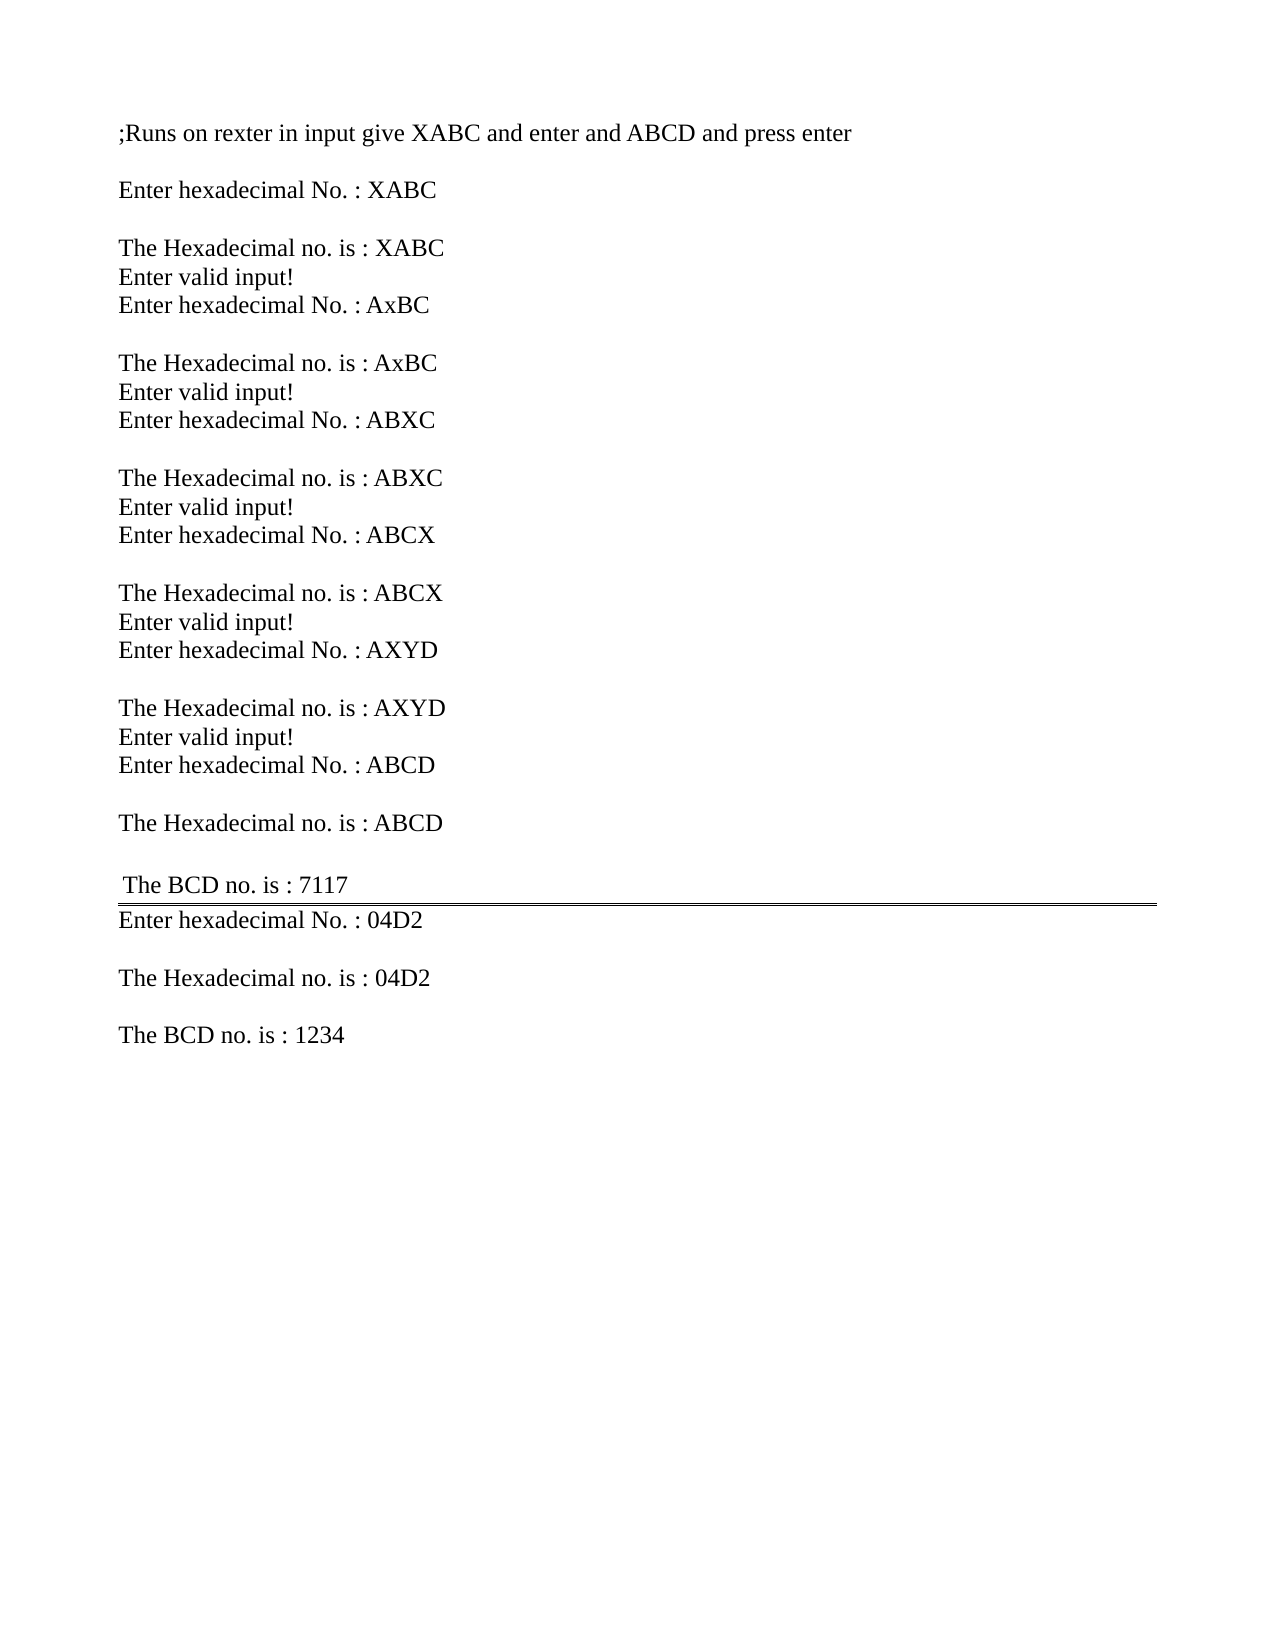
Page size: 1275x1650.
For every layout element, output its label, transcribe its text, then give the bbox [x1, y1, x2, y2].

text Enter hexadecimal No. : ABCD [118, 751, 1157, 779]
text The BCD no. is : 1234 [118, 1020, 1157, 1049]
text Enter valid input! [118, 607, 1157, 636]
text Enter valid input! [118, 492, 1157, 521]
text The Hexadecimal no. is : XABC [118, 233, 1157, 262]
text The Hexadecimal no. is : AxBC [118, 348, 1157, 377]
text Enter valid input! [118, 377, 1157, 406]
text Enter valid input! [118, 262, 1157, 291]
text The Hexadecimal no. is : ABCD [118, 808, 1157, 837]
text The BCD no. is : 7117 [118, 866, 1157, 903]
text Enter valid input! [118, 722, 1157, 751]
text ;Runs on rexter in input give XABC and enter and ABCD and press enter [118, 118, 1157, 147]
text Enter hexadecimal No. : ABCX [118, 521, 1157, 549]
text The Hexadecimal no. is : 04D2 [118, 963, 1157, 992]
text Enter hexadecimal No. : AXYD [118, 636, 1157, 664]
text Enter hexadecimal No. : 04D2 [118, 906, 1157, 934]
text Enter hexadecimal No. : ABXC [118, 406, 1157, 434]
text Enter hexadecimal No. : AxBC [118, 291, 1157, 319]
text Enter hexadecimal No. : XABC [118, 176, 1157, 204]
text The Hexadecimal no. is : AXYD [118, 693, 1157, 722]
text The Hexadecimal no. is : ABXC [118, 463, 1157, 492]
text The Hexadecimal no. is : ABCX [118, 578, 1157, 607]
